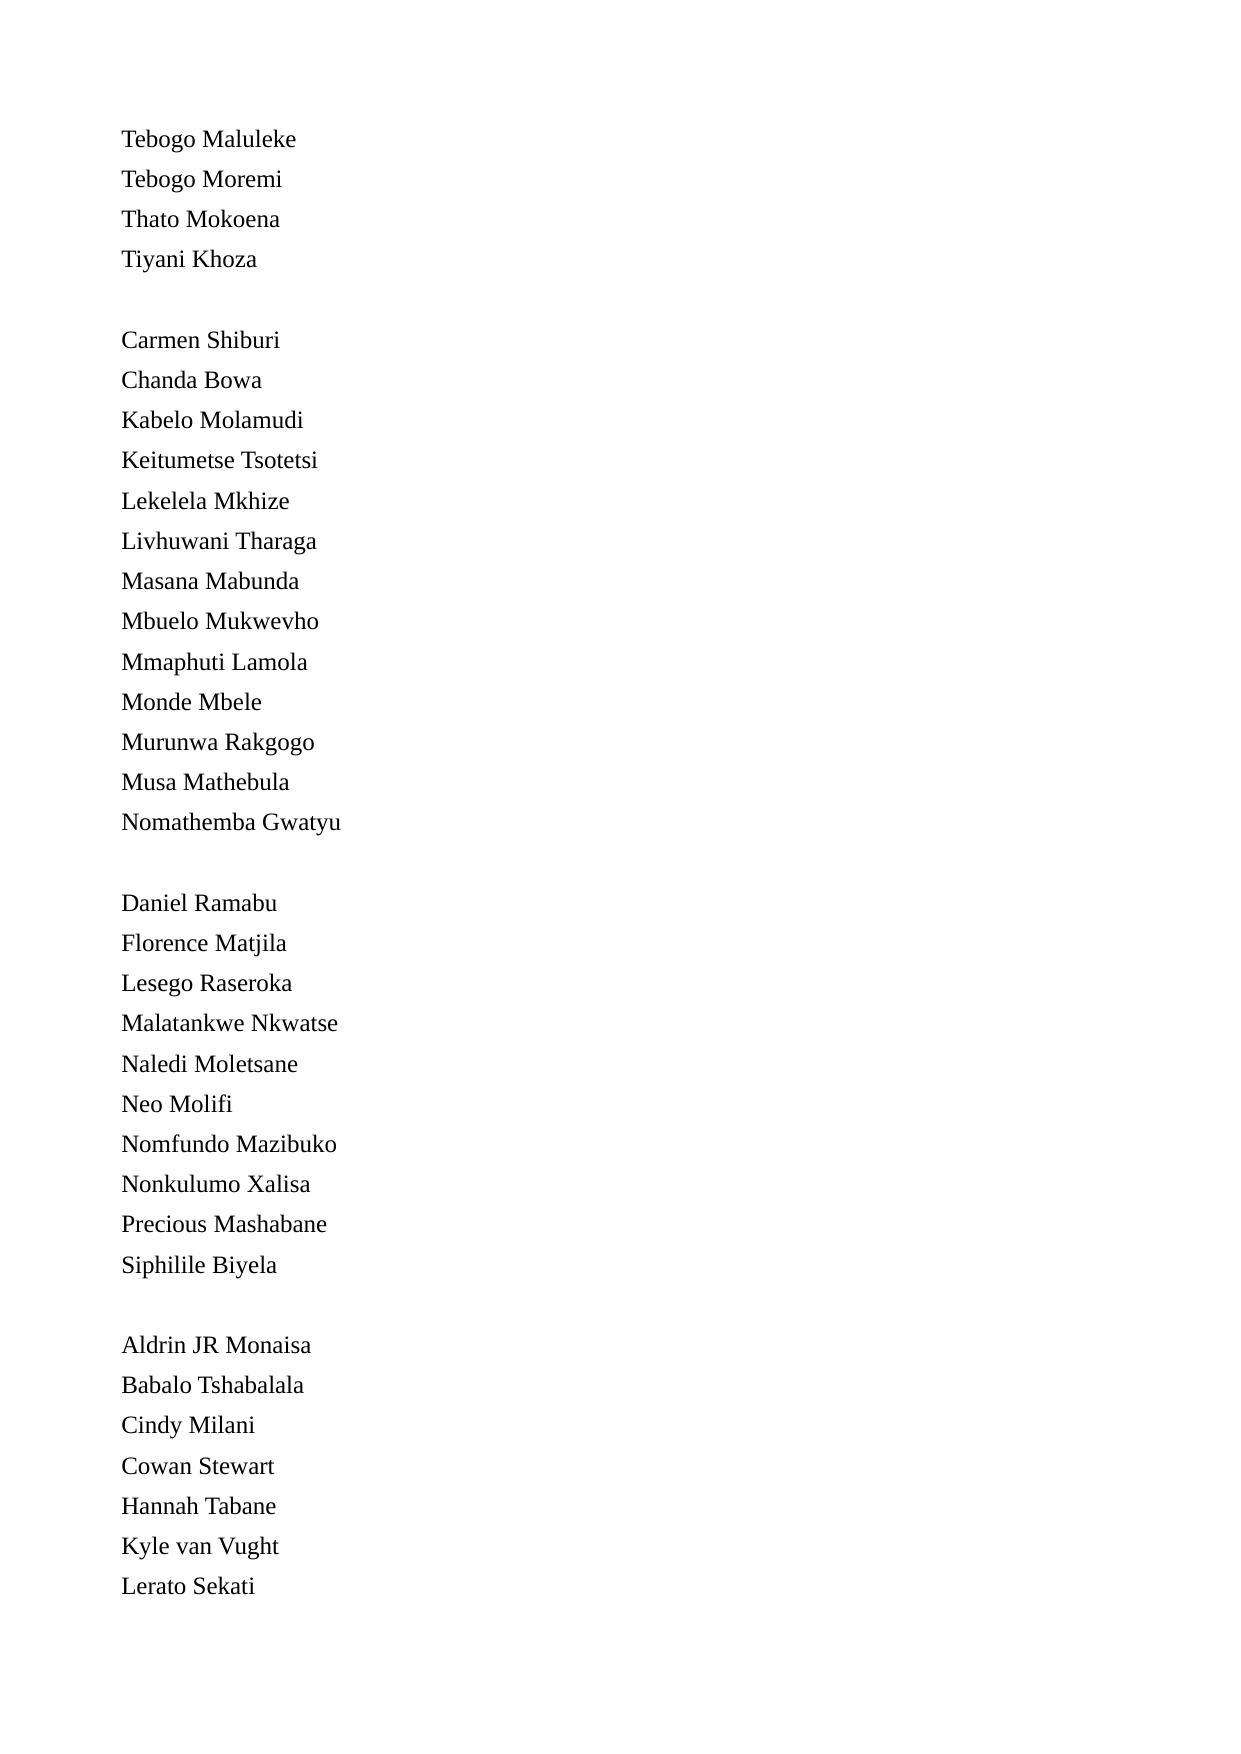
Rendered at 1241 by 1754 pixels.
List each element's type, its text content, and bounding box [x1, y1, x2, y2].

table_cell Nomfundo Mazibuko [118, 1123, 367, 1163]
table_cell Lesego Raseroka [118, 963, 367, 1003]
table_cell Mmaphuti Lamola [118, 641, 367, 681]
table_cell Naledi Moletsane [118, 1043, 367, 1083]
table_cell Siphilile Biyela [118, 1244, 367, 1284]
table_cell [118, 279, 367, 319]
table_cell Musa Mathebula [118, 761, 367, 802]
table_cell Murunwa Rakgogo [118, 721, 367, 761]
table_cell Aldrin JR Monaisa [118, 1324, 367, 1364]
table_cell Kabelo Molamudi [118, 400, 367, 440]
table_cell Carmen Shiburi [118, 319, 367, 359]
table_cell Monde Mbele [118, 681, 367, 721]
table_cell Neo Molifi [118, 1083, 367, 1123]
table_cell Masana Mabunda [118, 560, 367, 601]
table_cell Tebogo Maluleke [118, 118, 367, 158]
table_cell Florence Matjila [118, 922, 367, 962]
table_cell Malatankwe Nkwatse [118, 1003, 367, 1043]
table_cell Tebogo Moremi [118, 158, 367, 198]
table_cell Lerato Sekati [118, 1566, 367, 1606]
table_cell Livhuwani Tharaga [118, 520, 367, 560]
table_cell Hannah Tabane [118, 1485, 367, 1525]
table_cell [118, 1284, 367, 1324]
table_cell Babalo Tshabalala [118, 1365, 367, 1405]
table_cell Mbuelo Mukwevho [118, 601, 367, 641]
table_cell Kyle van Vught [118, 1525, 367, 1566]
table_cell Keitumetse Tsotetsi [118, 440, 367, 480]
table_cell Nomathemba Gwatyu [118, 802, 367, 842]
table_cell Lekelela Mkhize [118, 480, 367, 520]
table_cell Daniel Ramabu [118, 882, 367, 922]
table_cell Tiyani Khoza [118, 239, 367, 279]
table_cell Chanda Bowa [118, 359, 367, 399]
table_cell [118, 842, 367, 882]
table_cell Nonkulumo Xalisa [118, 1164, 367, 1204]
table_cell Cindy Milani [118, 1405, 367, 1445]
table_cell Precious Mashabane [118, 1204, 367, 1244]
table_cell Cowan Stewart [118, 1445, 367, 1485]
table_cell Thato Mokoena [118, 199, 367, 239]
